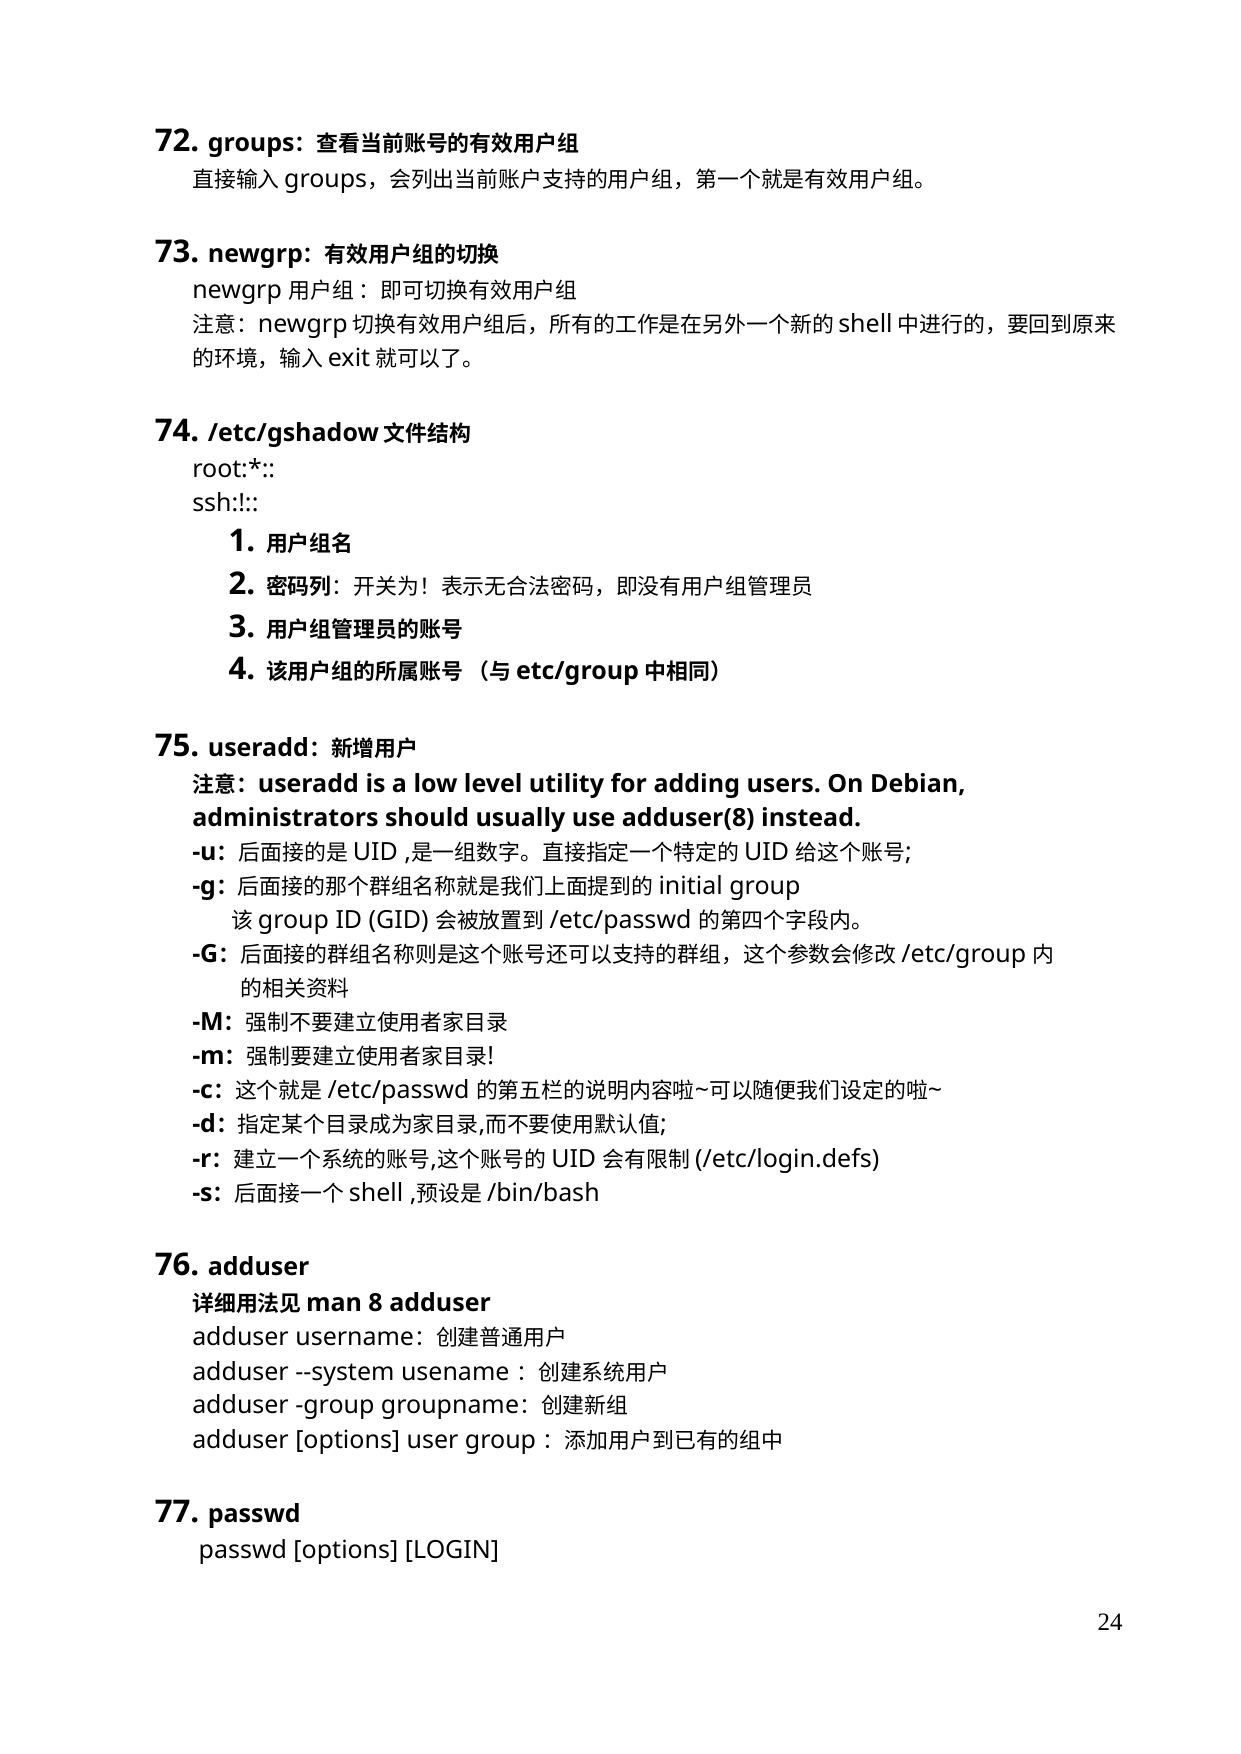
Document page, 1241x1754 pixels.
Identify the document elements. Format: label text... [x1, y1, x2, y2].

list adduser [options] user group ：添加用户到已有的组中 [154, 1421, 1122, 1455]
list -d：指定某个目录成为家目录,而不要使用默认值; [154, 1106, 1122, 1140]
list 注意：newgrp切换有效用户组后，所有的工作是在另外一个新的shell中进行的，要回到原来的环境，输入exit就可以了。 [154, 306, 1122, 374]
list newgrp 用户组 ：即可切换有效用户组 [154, 271, 1122, 306]
list adduser -group groupname：创建新组 [154, 1387, 1122, 1421]
list -m：强制要建立使用者家目录! [154, 1038, 1122, 1072]
list useradd：新增用户 [154, 723, 1122, 766]
list 该 group ID (GID) 会被放置到 /etc/passwd 的第四个字段内。 [154, 902, 1122, 936]
list 该用户组的所属账号 （与etc/group中相同） [228, 646, 1122, 689]
list 密码列：开关为！表示无合法密码，即没有用户组管理员 [228, 561, 1122, 604]
list root:*:: [154, 450, 1122, 484]
list -G：后面接的群组名称则是这个账号还可以支持的群组，这个参数会修改 /etc/group 内 的相关资料 [154, 936, 1122, 1004]
list adduser --system usename ：创建系统用户 [154, 1353, 1122, 1387]
list -M：强制不要建立使用者家目录 [154, 1004, 1122, 1038]
list 详细用法见man 8 adduser [154, 1285, 1122, 1319]
list -u：后面接的是 UID ,是一组数字。直接指定一个特定的 UID 给这个账号; [154, 834, 1122, 868]
list ssh:!:: [154, 484, 1122, 518]
list newgrp：有效用户组的切换 [154, 229, 1122, 271]
list adduser [154, 1242, 1122, 1285]
list adduser username：创建普通用户 [154, 1319, 1122, 1353]
list /etc/gshadow文件结构 [154, 408, 1122, 450]
list 用户组名 [228, 518, 1122, 561]
list groups：查看当前账号的有效用户组 [154, 118, 1122, 161]
list 注意：useradd is a low level utility for adding users. On Debian, administrators should usually use adduser(8) instead. [154, 766, 1122, 834]
list 直接输入groups，会列出当前账户支持的用户组，第一个就是有效用户组。 [154, 161, 1122, 195]
list passwd [154, 1489, 1122, 1532]
list 用户组管理员的账号 [228, 604, 1122, 646]
list -r：建立一个系统的账号,这个账号的 UID 会有限制 (/etc/login.defs) [154, 1140, 1122, 1174]
list -g：后面接的那个群组名称就是我们上面提到的 initial group [154, 868, 1122, 902]
list -s：后面接一个 shell ,预设是 /bin/bash [154, 1174, 1122, 1208]
list -c：这个就是 /etc/passwd 的第五栏的说明内容啦~可以随便我们设定的啦~ [154, 1072, 1122, 1106]
list passwd [options] [LOGIN] [154, 1532, 1122, 1566]
